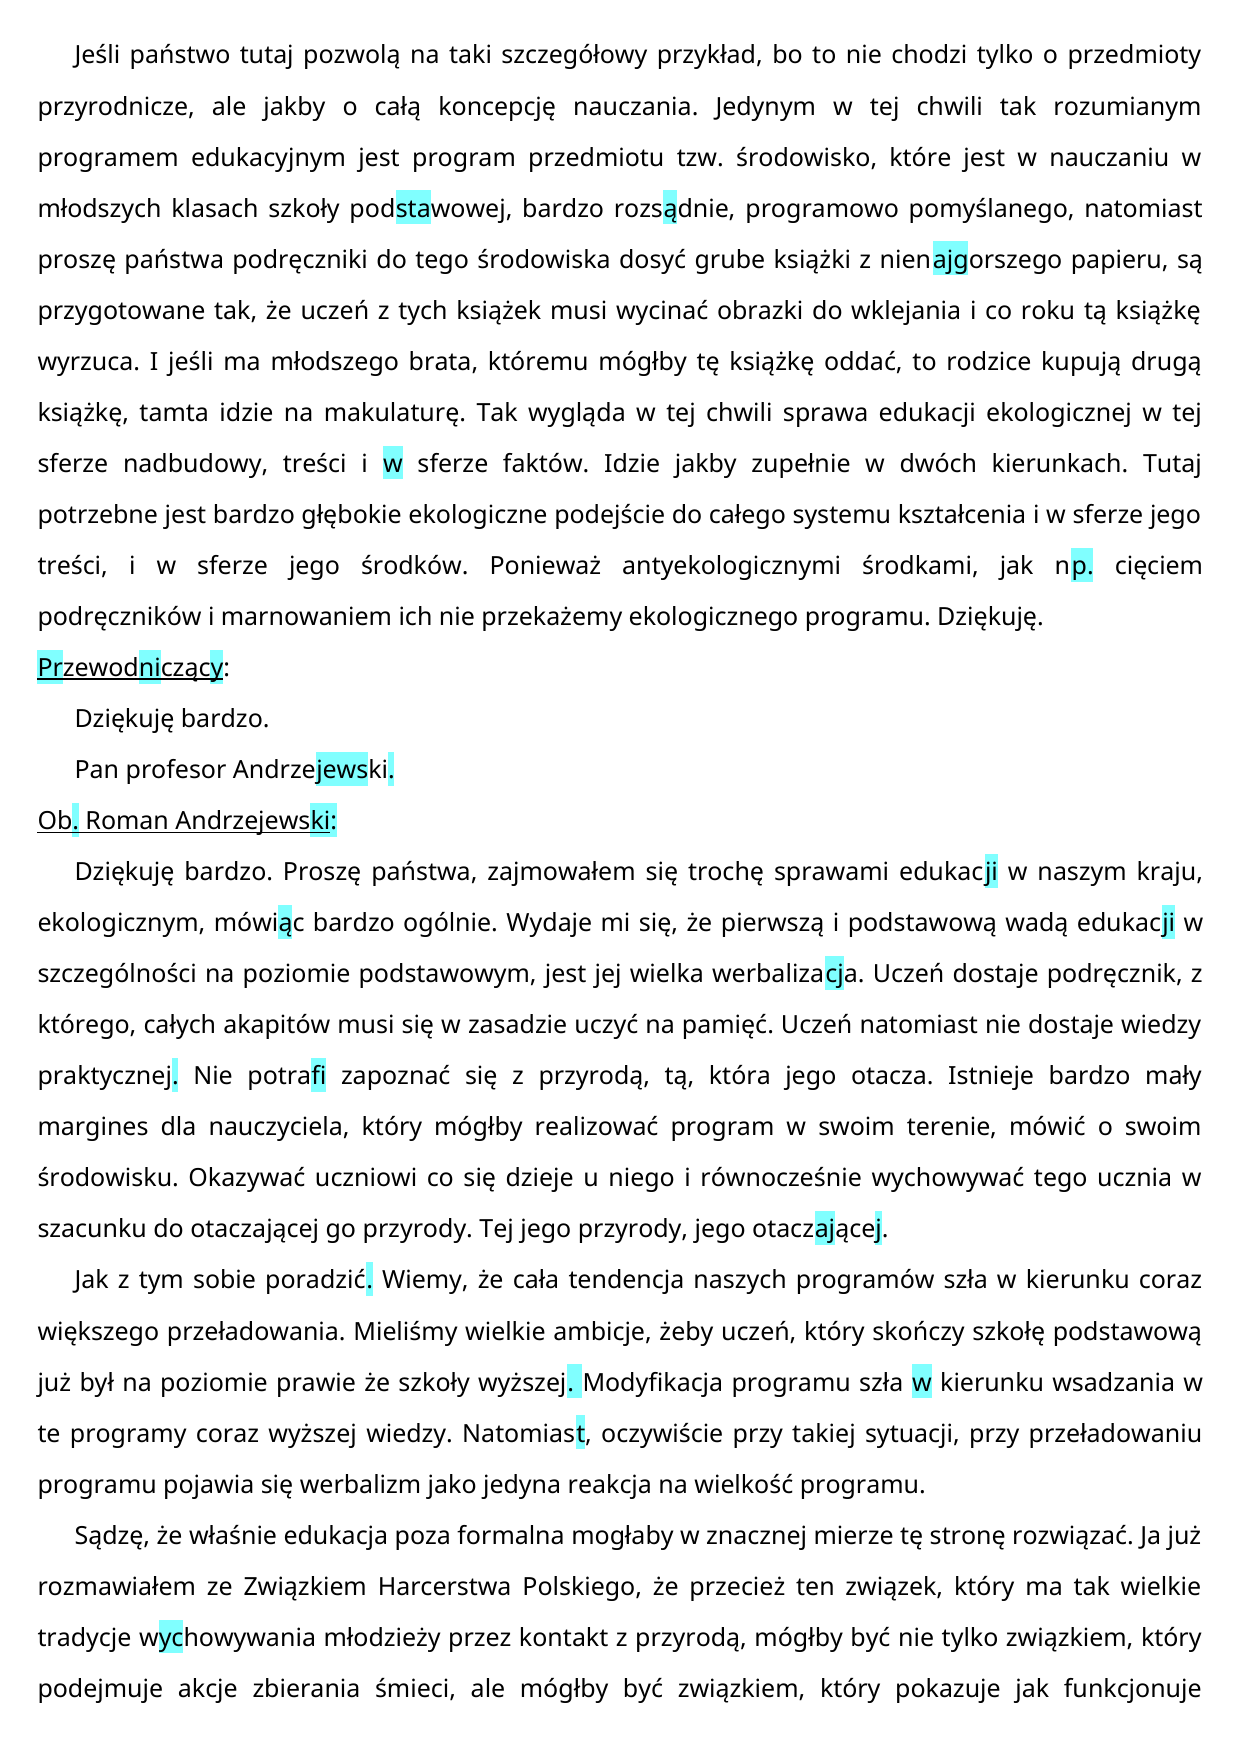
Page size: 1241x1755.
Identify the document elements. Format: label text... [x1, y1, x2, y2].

text Jeśli państwo tutaj pozwolą na taki szczegółowy przykład, bo to nie chodzi tylko o przedmioty przyrodnicze, ale jakby o całą koncepcję nauczania. Jedynym w tej chwili tak rozumianym programem edukacyjnym jest program przedmiotu tzw. środowisko, które jest w nauczaniu w młodszych klasach szkoły podstawowej, bardzo rozsądnie, programowo pomyślanego, natomiast proszę państwa podręczniki do tego środowiska dosyć grube książki z nienajgorszego papieru, są przygotowane tak, że uczeń z tych książek musi wycinać obrazki do wklejania i co roku tą książkę wyrzuca. I jeśli ma młodszego brata, któremu mógłby tę książkę oddać, to rodzice kupują drugą książkę, tamta idzie na makulaturę. Tak wygląda w tej chwili sprawa edukacji ekologicznej w tej sferze nadbudowy, treści i w sferze faktów. Idzie jakby zupełnie w dwóch kierunkach. Tutaj potrzebne jest bardzo głębokie ekologiczne podejście do całego systemu kształcenia i w sferze jego treści, i w sferze jego środków. Ponieważ antyekologicznymi środkami, jak np. cięciem podręczników i marnowaniem ich nie przekażemy ekologicznego programu. Dziękuję. [37, 37, 1203, 633]
text Dziękuję bardzo. [37, 701, 1203, 735]
text Jak z tym sobie poradzić. Wiemy, że cała tendencja naszych programów szła w kierunku coraz większego przeładowania. Mieliśmy wielkie ambicje, żeby uczeń, który skończy szkołę podstawową już był na poziomie prawie że szkoły wyższej. Modyfikacja programu szła w kierunku wsadzania w te programy coraz wyższej wiedzy. Natomiast, oczywiście przy takiej sytuacji, przy przeładowaniu programu pojawia się werbalizm jako jedyna reakcja na wielkość programu. [37, 1262, 1203, 1500]
text Ob. Roman Andrzejewski: [37, 803, 1203, 837]
text Dziękuję bardzo. Proszę państwa, zajmowałem się trochę sprawami edukacji w naszym kraju, ekologicznym, mówiąc bardzo ogólnie. Wydaje mi się, że pierwszą i podstawową wadą edukacji w szczególności na poziomie podstawowym, jest jej wielka werbalizacja. Uczeń dostaje podręcznik, z którego, całych akapitów musi się w zasadzie uczyć na pamięć. Uczeń natomiast nie dostaje wiedzy praktycznej. Nie potrafi zapoznać się z przyrodą, tą, która jego otacza. Istnieje bardzo mały margines dla nauczyciela, który mógłby realizować program w swoim terenie, mówić o swoim środowisku. Okazywać uczniowi co się dzieje u niego i równocześnie wychowywać tego ucznia w szacunku do otaczającej go przyrody. Tej jego przyrody, jego otaczającej. [37, 854, 1203, 1245]
text Pan profesor Andrzejewski. [37, 752, 1203, 786]
text Sądzę, że właśnie edukacja poza formalna mogłaby w znacznej mierze tę stronę rozwiązać. Ja już rozmawiałem ze Związkiem Harcerstwa Polskiego, że przecież ten związek, który ma tak wielkie tradycje wychowywania młodzieży przez kontakt z przyrodą, mógłby być nie tylko związkiem, który podejmuje akcje zbierania śmieci, ale mógłby być związkiem, który pokazuje jak funkcjonuje [37, 1517, 1203, 1704]
text Przewodniczący: [37, 650, 1203, 684]
